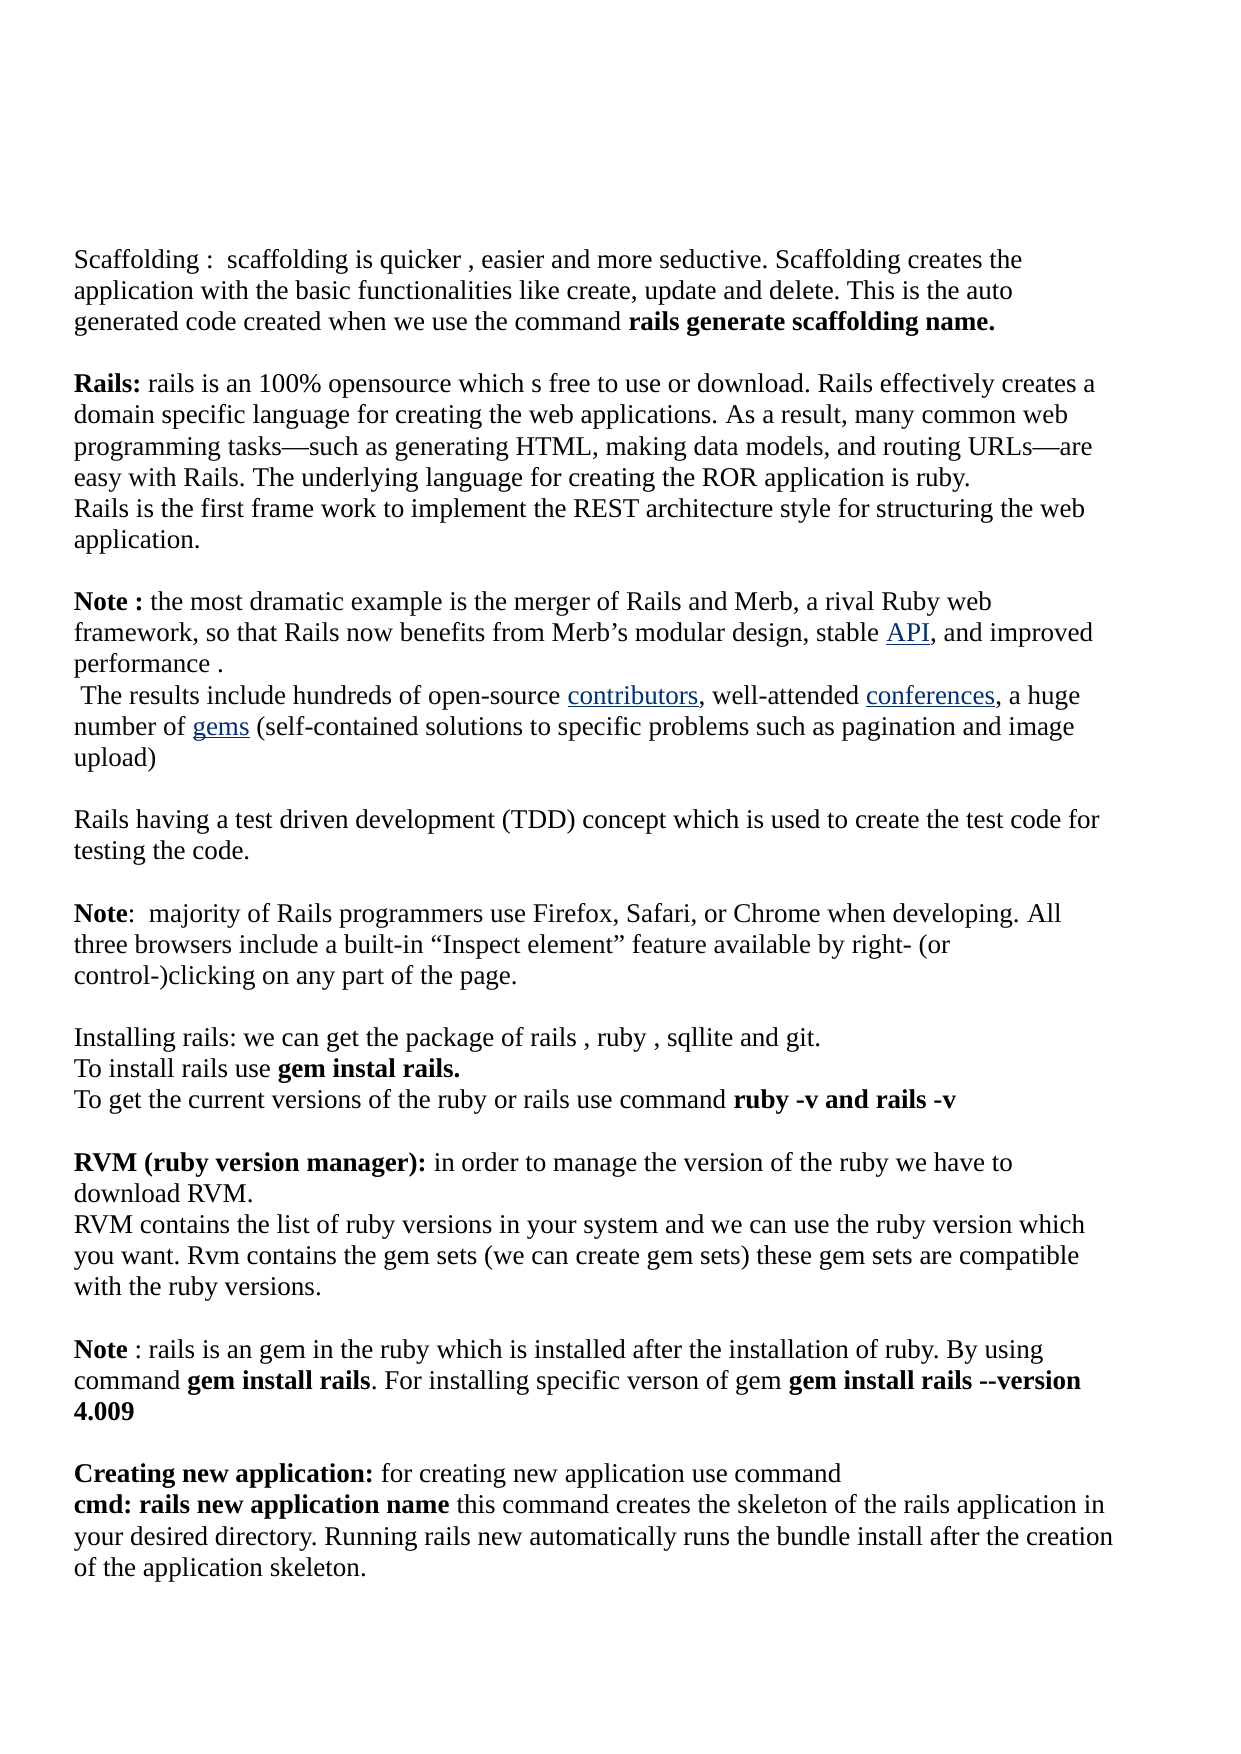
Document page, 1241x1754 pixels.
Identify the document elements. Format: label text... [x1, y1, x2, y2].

text To install rails use gem instal rails. [73, 1052, 1122, 1084]
text Installing rails: we can get the package of rails , ruby , sqllite and git. [73, 1021, 1122, 1052]
text Rails is the first frame work to implement the REST architecture style for structuring the web application. [73, 492, 1122, 554]
text Creating new application: for creating new application use command [73, 1457, 1122, 1488]
text RVM (ruby version manager): in order to manage the version of the ruby we have to download RVM. [73, 1146, 1122, 1208]
text To get the current versions of the ruby or rails use command ruby -v and rails -v [73, 1084, 1122, 1115]
text RVM contains the list of ruby versions in your system and we can use the ruby version which you want. Rvm contains the gem sets (we can create gem sets) these gem sets are compatible with the ruby versions. [73, 1208, 1122, 1302]
text Scaffolding : scaffolding is quicker , easier and more seductive. Scaffolding creates the application with the basic functionalities like create, update and delete. This is the auto generated code created when we use the command rails generate scaffolding name. [73, 243, 1122, 336]
text Rails having a test driven development (TDD) concept which is used to create the test code for testing the code. [73, 803, 1122, 866]
text cmd: rails new application name this command creates the skeleton of the rails application in your desired directory. Running rails new automatically runs the bundle install after the creation of the application skeleton. [73, 1488, 1122, 1582]
text Note : rails is an gem in the ruby which is installed after the installation of ruby. By using command gem install rails. For installing specific verson of gem gem install rails --version 4.009 [73, 1333, 1122, 1426]
text Note : the most dramatic example is the merger of Rails and Merb, a rival Ruby web framework, so that Rails now benefits from Merb’s modular design, stable API, and improved performance . [73, 585, 1122, 679]
text Rails: rails is an 100% opensource which s free to use or download. Rails effectively creates a domain specific language for creating the web applications. As a result, many common web programming tasks—such as generating HTML, making data models, and routing URLs—are easy with Rails. The underlying language for creating the ROR application is ruby. [73, 367, 1122, 492]
text The results include hundreds of open-source contributors, well-attended conferences, a huge number of gems (self-contained solutions to specific problems such as pagination and image upload) [73, 679, 1122, 772]
text Note: majority of Rails programmers use Firefox, Safari, or Chrome when developing. All three browsers include a built-in “Inspect element” feature available by right- (or control-)clicking on any part of the page. [73, 897, 1122, 990]
